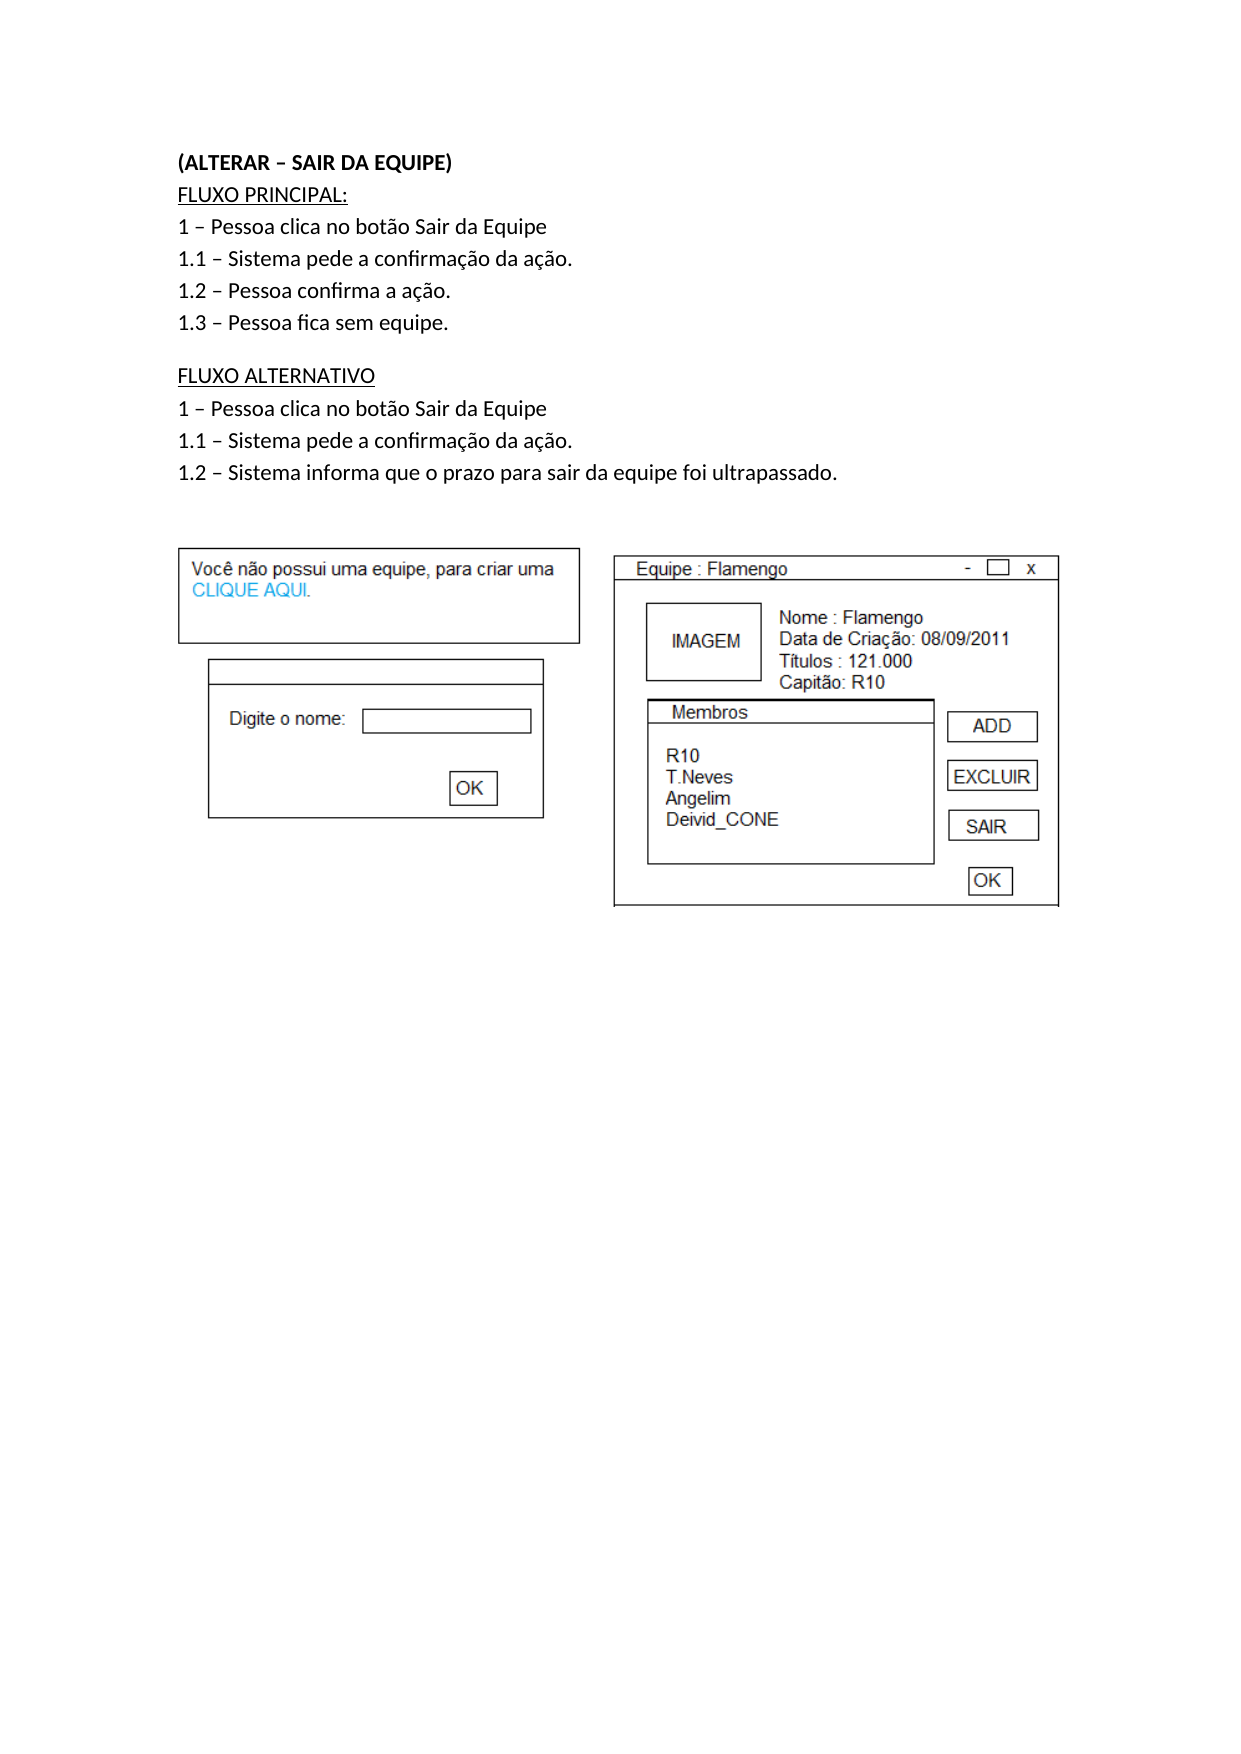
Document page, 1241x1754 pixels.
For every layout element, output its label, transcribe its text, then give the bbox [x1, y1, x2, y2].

text (ALTERAR – SAIR DA EQUIPE) FLUXO PRINCIPAL: 1 – Pessoa clica no botão Sair da Equipe 1.1 – Sistema pede a confirmação da ação. 1.2 – Pessoa confirma a ação. 1.3 – Pessoa fica sem equipe. [177, 148, 1063, 337]
text FLUXO ALTERNATIVO 1 – Pessoa clica no botão Sair da Equipe 1.1 – Sistema pede a confirmação da ação. 1.2 – Sistema informa que o prazo para sair da equipe foi ultrapassado. [177, 362, 1063, 518]
